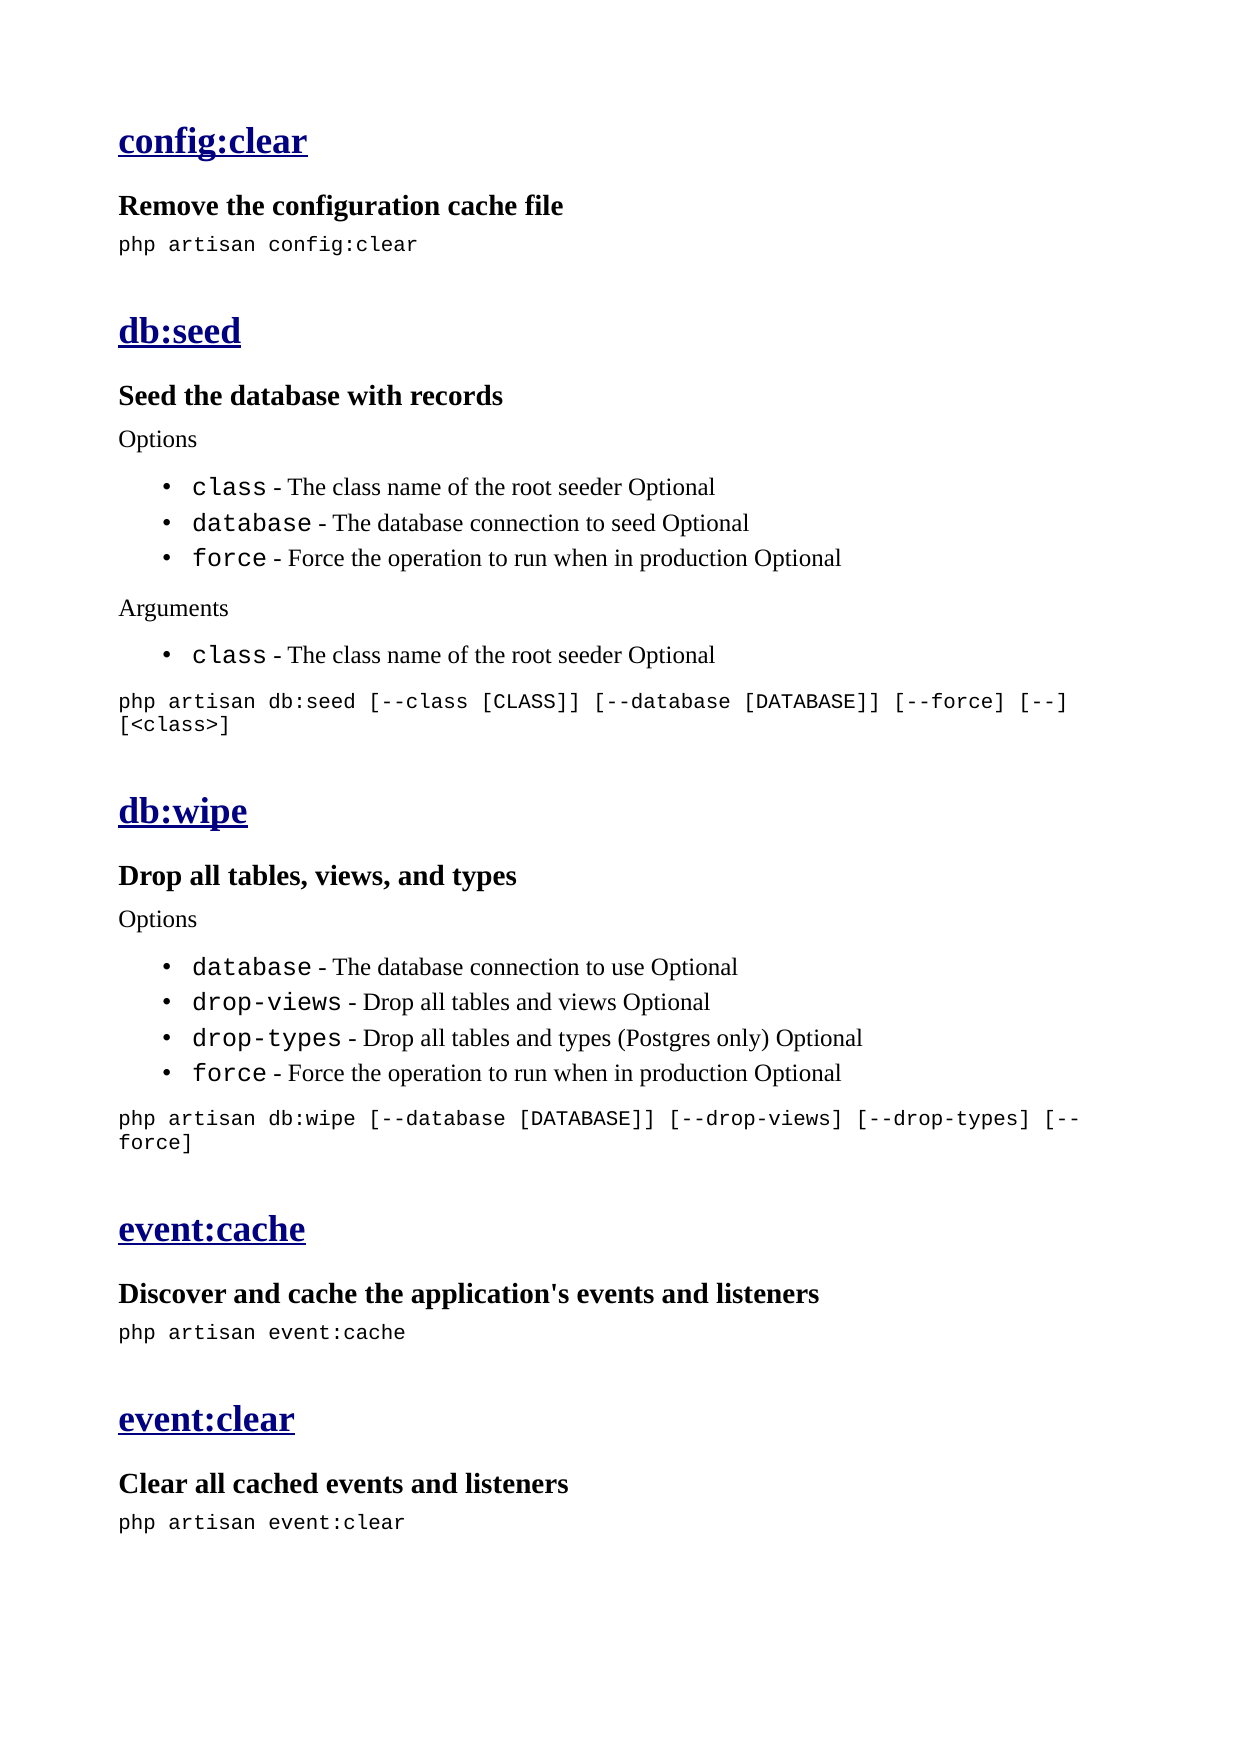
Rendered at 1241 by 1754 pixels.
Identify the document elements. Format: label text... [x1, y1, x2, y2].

text Arguments [118, 593, 1122, 622]
list force - Force the operation to run when in production Optional [162, 1058, 1122, 1089]
subtitle event:cache [118, 1206, 1122, 1249]
list database - The database connection to seed Optional [162, 508, 1122, 538]
subtitle db:wipe [118, 788, 1122, 831]
subtitle config:clear [118, 118, 1122, 161]
text php artisan event:cache [118, 1322, 1122, 1346]
subtitle Seed the database with records [118, 378, 1122, 412]
list drop-types - Drop all tables and types (Postgres only) Optional [162, 1023, 1122, 1054]
list class - The class name of the root seeder Optional [162, 472, 1122, 503]
list database - The database connection to use Optional [162, 952, 1122, 983]
subtitle event:clear [118, 1396, 1122, 1439]
subtitle Clear all cached events and listeners [118, 1466, 1122, 1500]
text php artisan db:seed [--class [CLASS]] [--database [DATABASE]] [--force] [--] [<class>] [118, 691, 1122, 738]
list force - Force the operation to run when in production Optional [162, 543, 1122, 574]
list drop-views - Drop all tables and views Optional [162, 987, 1122, 1018]
subtitle Discover and cache the application's events and listeners [118, 1276, 1122, 1310]
list class - The class name of the root seeder Optional [162, 641, 1122, 671]
subtitle Remove the configuration cache file [118, 188, 1122, 222]
subtitle db:seed [118, 308, 1122, 351]
text php artisan db:wipe [--database [DATABASE]] [--drop-views] [--drop-types] [--force] [118, 1108, 1122, 1156]
text Options [118, 424, 1122, 453]
subtitle Drop all tables, views, and types [118, 858, 1122, 892]
text Options [118, 904, 1122, 933]
text php artisan config:clear [118, 234, 1122, 258]
text php artisan event:clear [118, 1512, 1122, 1536]
